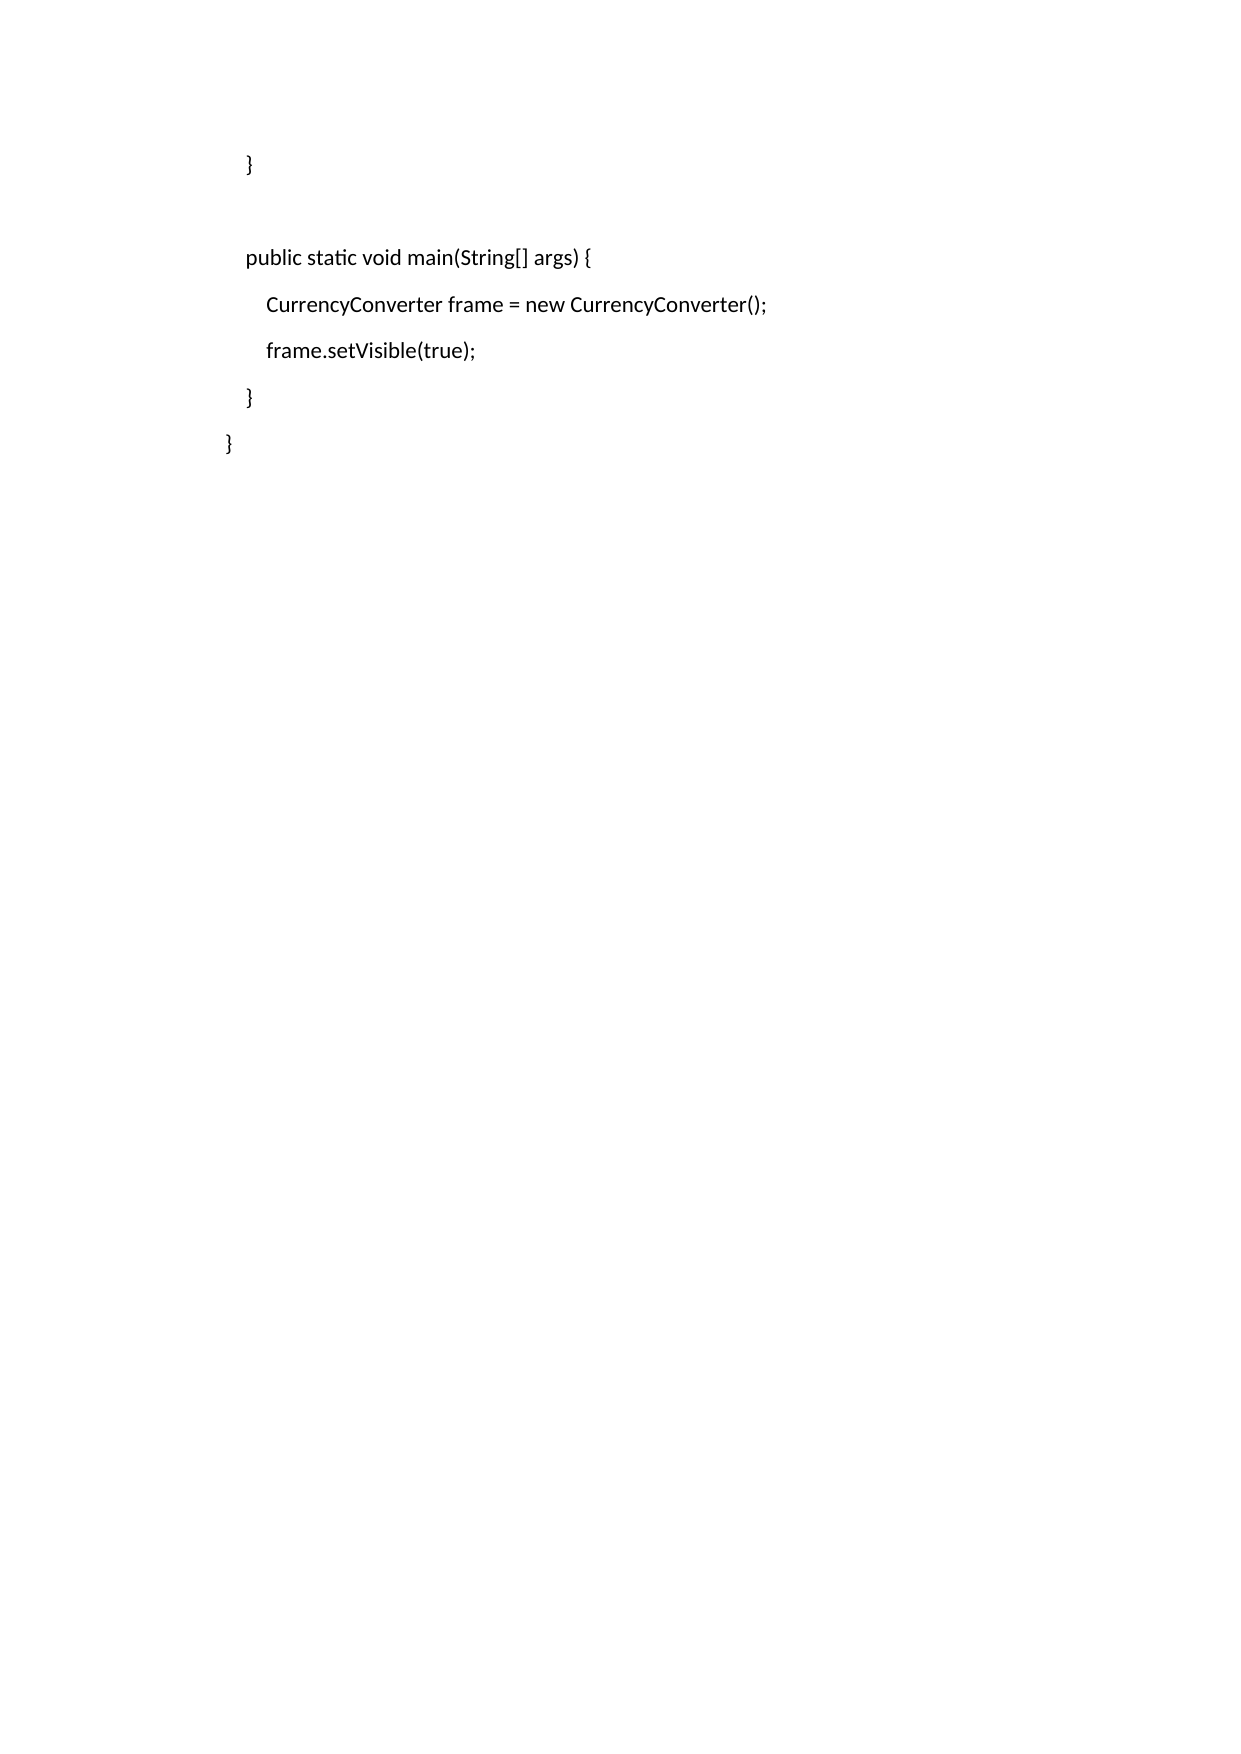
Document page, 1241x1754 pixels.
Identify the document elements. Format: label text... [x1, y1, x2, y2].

text frame.setVisible(true); [150, 336, 1090, 364]
text public static void main(String[] args) { [150, 243, 1090, 271]
text } [150, 150, 1090, 178]
text CurrencyConverter frame = new CurrencyConverter(); [150, 290, 1090, 318]
text } [150, 383, 1090, 411]
text } [150, 429, 1090, 457]
